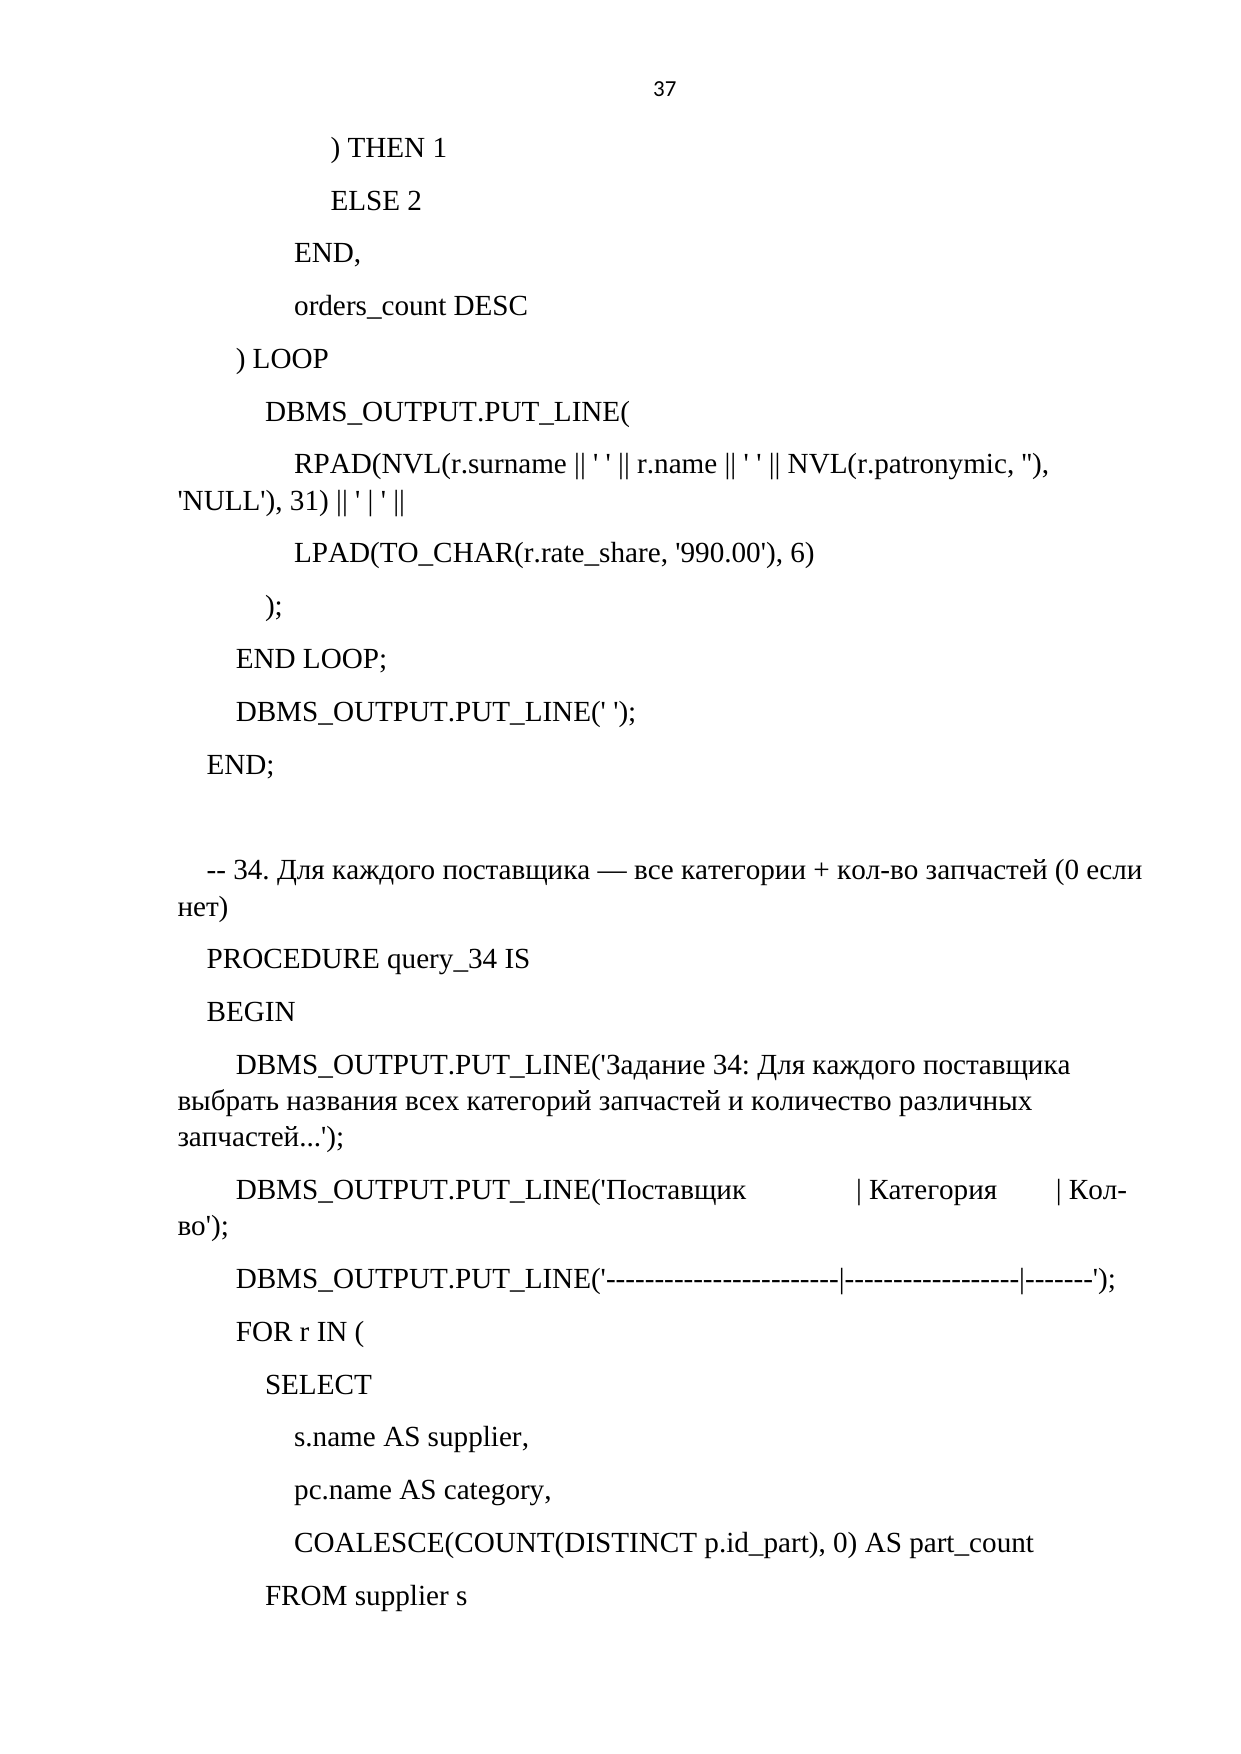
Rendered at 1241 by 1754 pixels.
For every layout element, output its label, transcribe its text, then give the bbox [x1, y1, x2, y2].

text SELECT [177, 1367, 1152, 1400]
text END, [177, 235, 1152, 269]
text pc.name AS category, [177, 1472, 1152, 1506]
text ) LOOP [177, 341, 1152, 374]
text DBMS_OUTPUT.PUT_LINE('Задание 34: Для каждого поставщика выбрать названия всех категорий запчастей и количество различных запчастей...'); [177, 1047, 1152, 1153]
text RPAD(NVL(r.surname || ' ' || r.name || ' ' || NVL(r.patronymic, ''), 'NULL'), 31) || ' | ' || [177, 447, 1152, 516]
text COALESCE(COUNT(DISTINCT p.id_part), 0) AS part_count [177, 1525, 1152, 1559]
text LPAD(TO_CHAR(r.rate_share, '990.00'), 6) [177, 536, 1152, 569]
text BEGIN [177, 994, 1152, 1028]
text ); [177, 588, 1152, 622]
text s.name AS supplier, [177, 1419, 1152, 1453]
text DBMS_OUTPUT.PUT_LINE('------------------------|------------------|-------'); [177, 1261, 1152, 1295]
text END; [177, 747, 1152, 780]
text ) THEN 1 [177, 130, 1152, 163]
text DBMS_OUTPUT.PUT_LINE(' '); [177, 694, 1152, 728]
text DBMS_OUTPUT.PUT_LINE( [177, 394, 1152, 427]
text END LOOP; [177, 641, 1152, 675]
text orders_count DESC [177, 288, 1152, 322]
text FROM supplier s [177, 1578, 1152, 1612]
text -- 34. Для каждого поставщика — все категории + кол-во запчастей (0 если нет) [177, 852, 1152, 922]
text PROCEDURE query_34 IS [177, 941, 1152, 975]
text ELSE 2 [177, 183, 1152, 216]
text DBMS_OUTPUT.PUT_LINE('Поставщик | Категория | Кол-во'); [177, 1172, 1152, 1242]
text FOR r IN ( [177, 1314, 1152, 1347]
